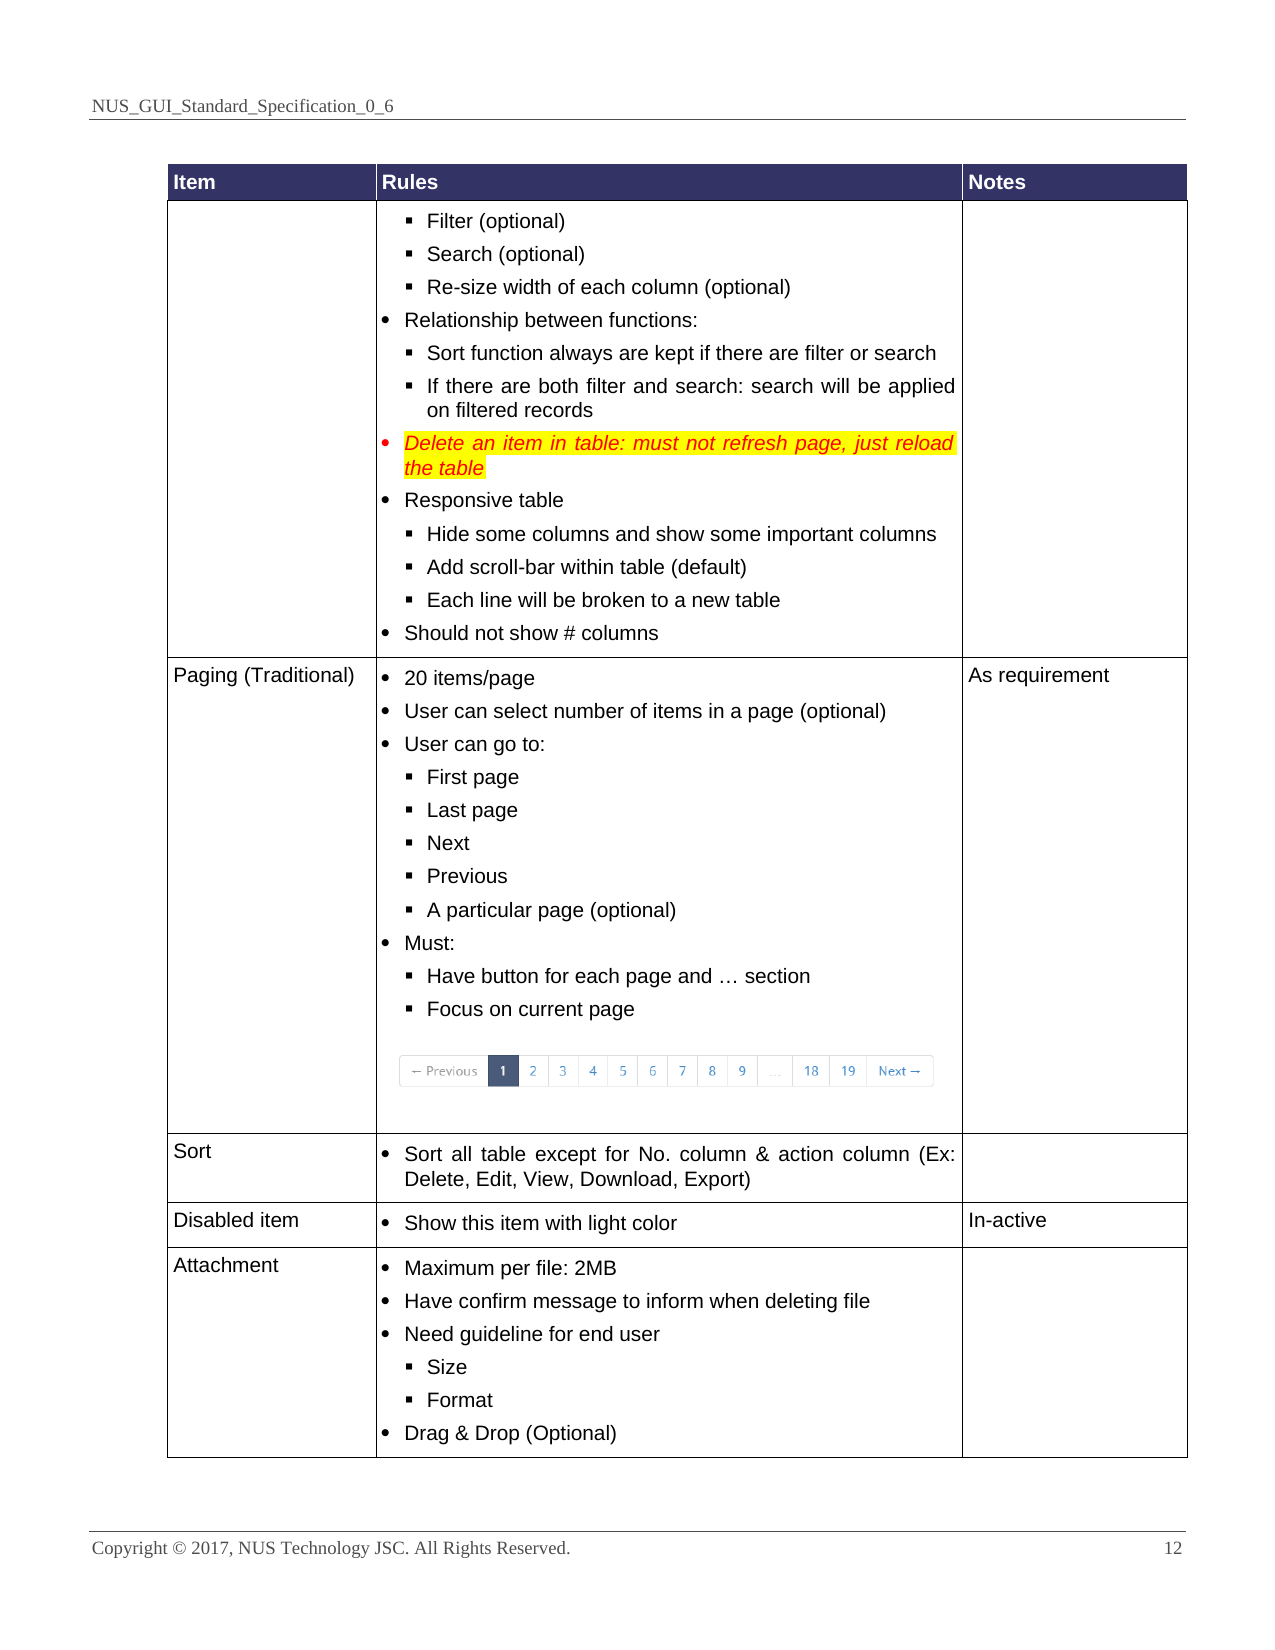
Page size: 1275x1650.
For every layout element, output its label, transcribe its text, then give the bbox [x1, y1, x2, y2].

picture [382, 1044, 958, 1098]
table_cell [963, 201, 1187, 657]
table_cell Show this item with light color [377, 1203, 962, 1247]
table_cell 20 items/page User can select number of items in a page (optional) User can go to: First page Last page Next Previous A particular page (optional) Must: Have button for each page and … section Focus on current page [377, 658, 962, 1133]
table_cell Disabled item [168, 1203, 376, 1247]
table_header Notes [963, 164, 1187, 200]
table_header Item [168, 164, 376, 200]
table_cell Sort all table except for No. column & action column (Ex: Delete, Edit, View, Download, Export) [377, 1134, 962, 1202]
table_cell Sort [168, 1134, 376, 1202]
table_cell Maximum per file: 2MB Have confirm message to inform when deleting file Need guideline for end user Size Format Drag & Drop (Optional) Progress bar (Optional) [377, 1248, 962, 1457]
table_cell Attachment [168, 1248, 376, 1457]
table_cell Table Header: capitalize the first character of each main word Common related functions: Sort Ascending sort in the first column as default Note: Data within a table in database Data that must join n tables in database (take more effort) Paging: there are 2 types: Infinity (endless) Traditional paging – show 20 items per page as default Filter (optional) Search (optional) Re-size width of each column (optional) Relationship between functions: Sort function always are kept if there are filter or search If there are both filter and search: search will be applied on filtered records Delete an item in table: must not refresh page, just reload the table Responsive table Hide some columns and show some important columns Add scroll-bar within table (default) Each line will be broken to a new table Should not show # columns [377, 201, 962, 657]
table_cell [963, 1248, 1187, 1457]
table_cell Paging (Traditional) [168, 658, 376, 1133]
table_cell [963, 1134, 1187, 1202]
table_header Rules [377, 164, 962, 200]
table_cell [168, 201, 376, 657]
table_cell In-active [963, 1203, 1187, 1247]
table_cell As requirement [963, 658, 1187, 1133]
